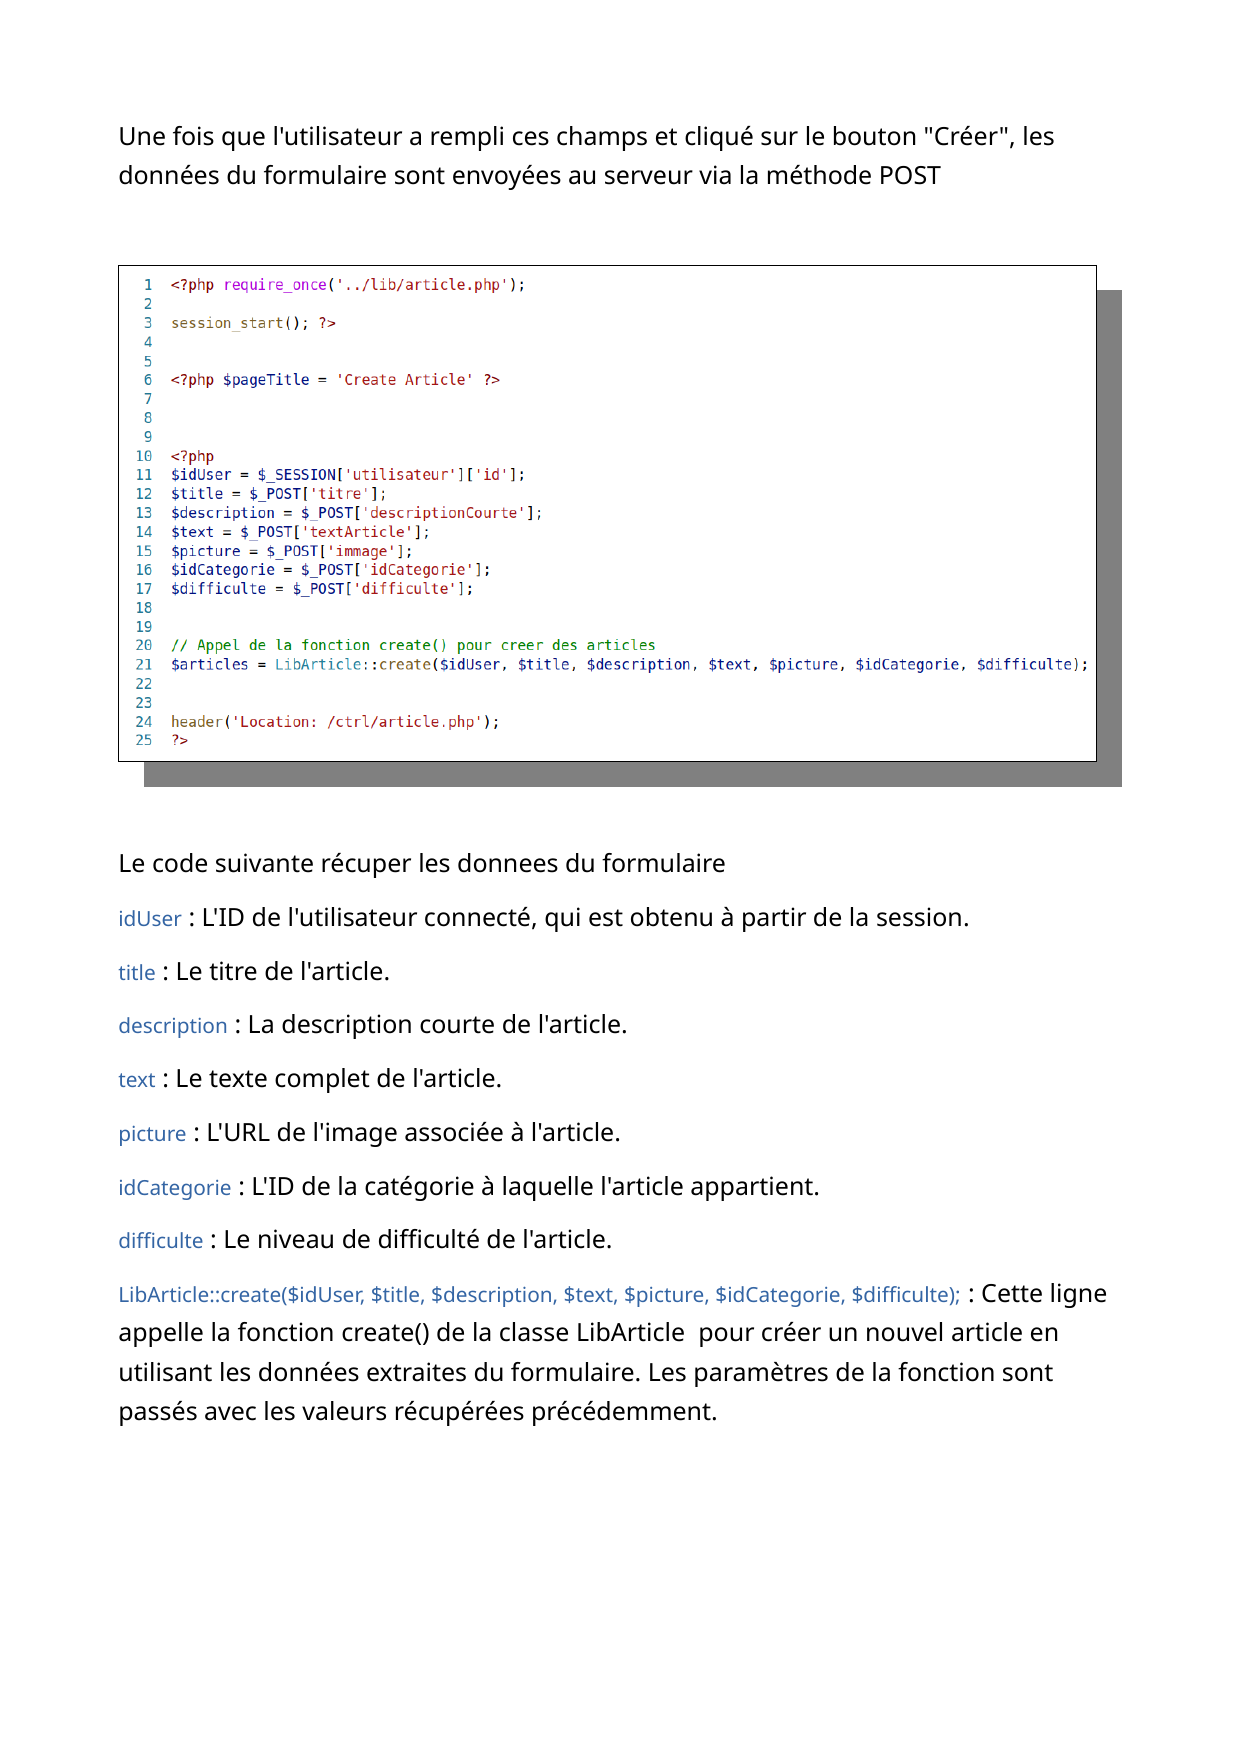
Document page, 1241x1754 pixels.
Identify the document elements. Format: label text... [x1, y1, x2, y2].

text Une fois que l'utilisateur a rempli ces champs et cliqué sur le bouton "Créer", les données du formulaire sont envoyées au serveur via la méthode POST [118, 118, 1122, 191]
text picture : L'URL de l'image associée à l'article. [118, 1115, 1122, 1149]
text idCategorie : L'ID de la catégorie à laquelle l'article appartient. [118, 1168, 1122, 1202]
text LibArticle::create($idUser, $title, $description, $text, $picture, $idCategorie, $difficulte); : Cette ligne appelle la fonction create() de la classe LibArticle pour créer un nouvel article en utilisant les données extraites du formulaire. Les paramètres de la fonction sont passés avec les valeurs récupérées précédemment. [118, 1276, 1122, 1427]
text title : Le titre de l'article. [118, 953, 1122, 987]
text idUser : L'ID de l'utilisateur connecté, qui est obtenu à partir de la session. [118, 900, 1122, 934]
picture [121, 267, 1094, 759]
text description : La description courte de l'article. [118, 1007, 1122, 1041]
text text : Le texte complet de l'article. [118, 1061, 1122, 1095]
text Le code suivante récuper les donnees du formulaire [118, 846, 1122, 880]
text difficulte : Le niveau de difficulté de l'article. [118, 1222, 1122, 1256]
